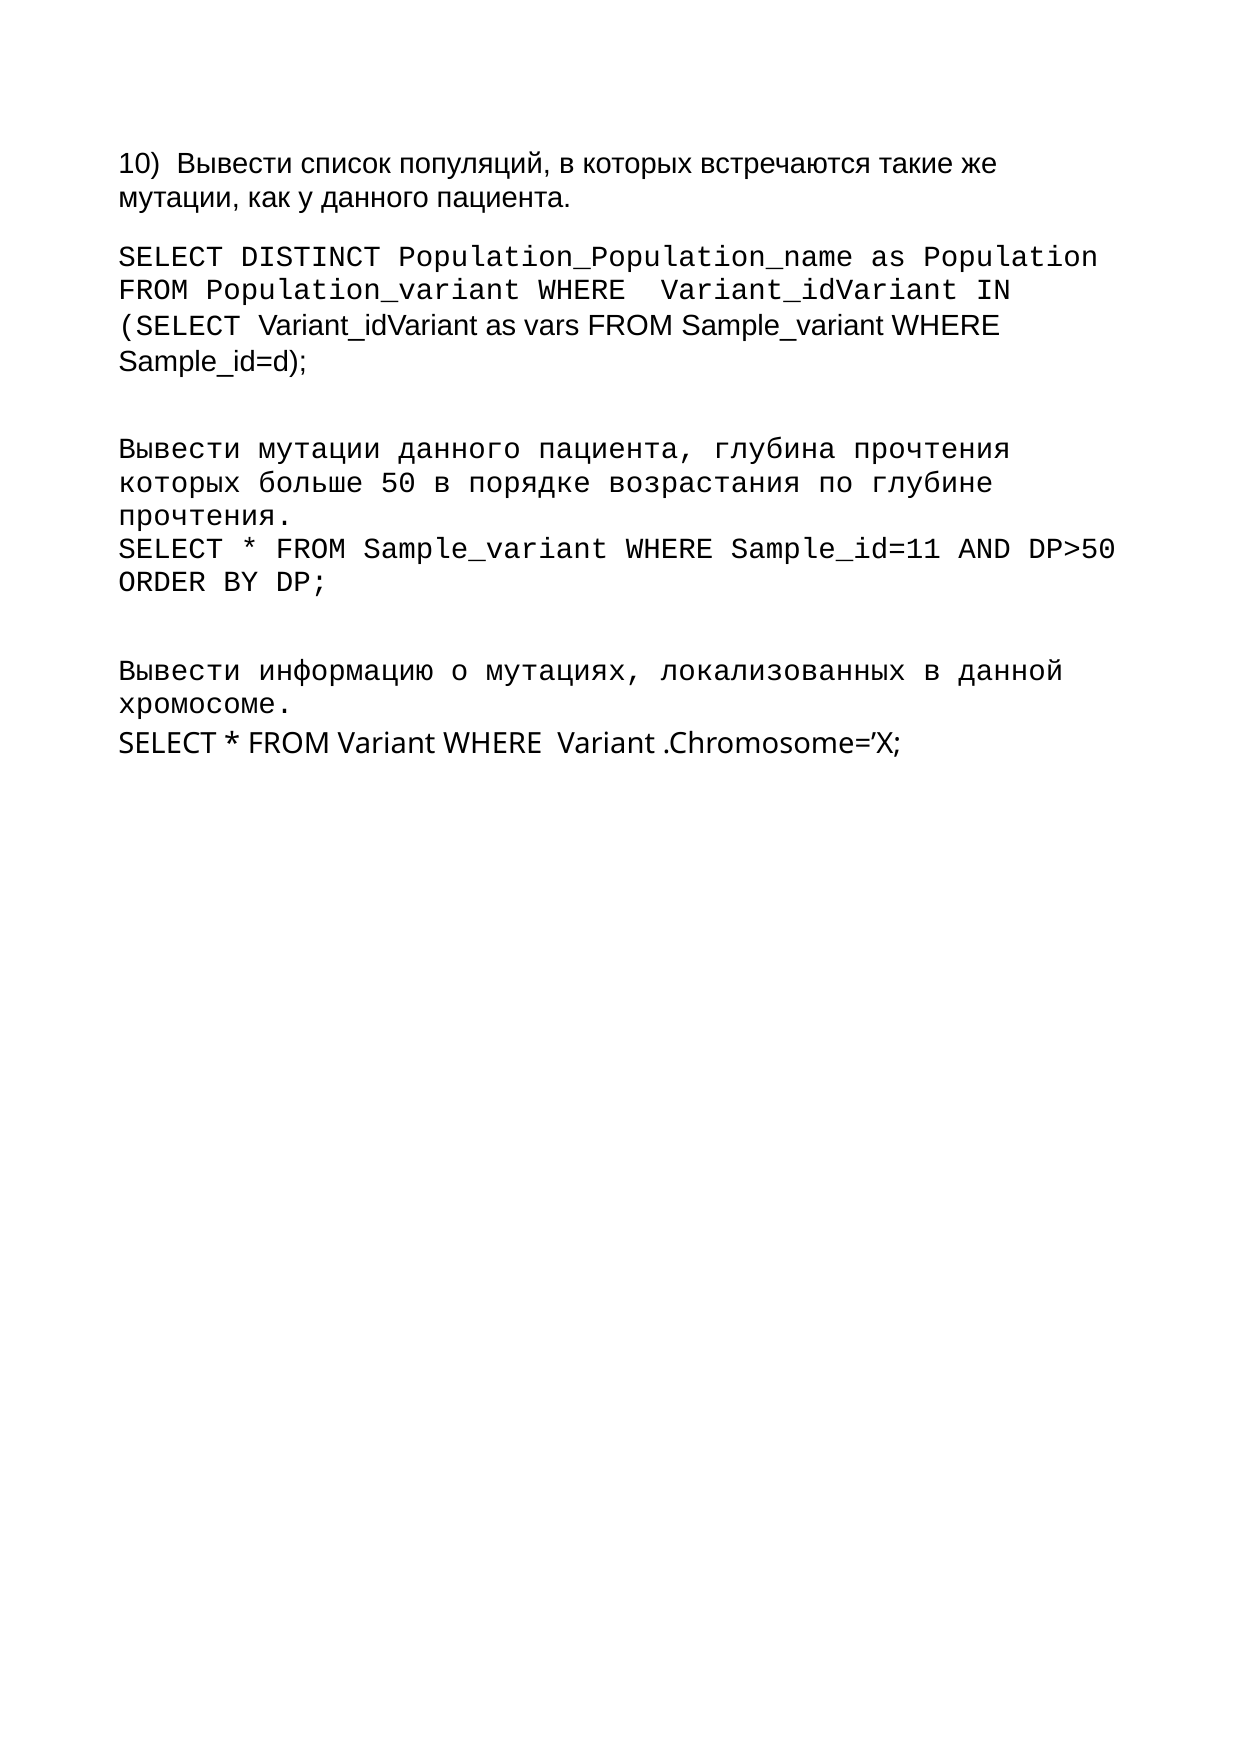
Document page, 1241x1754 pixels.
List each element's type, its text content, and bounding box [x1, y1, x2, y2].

text SELECT * FROM Variant WHERE Variant .Chromosome=’X; [118, 722, 1122, 762]
text Вывести информацию о мутациях, локализованных в данной хромосоме. [118, 656, 1122, 722]
text SELECT * FROM Sample_variant WHERE Sample_id=11 AND DP>50 ORDER BY DP; [118, 534, 1122, 600]
text SELECT DISTINCT Population_Population_name as Population FROM Population_variant WHERE Variant_idVariant IN (SELECT Variant_idVariant as vars FROM Sample_variant WHERE Sample_id=d); [118, 242, 1122, 378]
text Вывести мутации данного пациента, глубина прочтения которых больше 50 в порядке возрастания по глубине прочтения. [118, 435, 1122, 534]
text 10) Вывести список популяций, в которых встречаются такие же мутации, как у данного пациента. [118, 146, 1122, 213]
